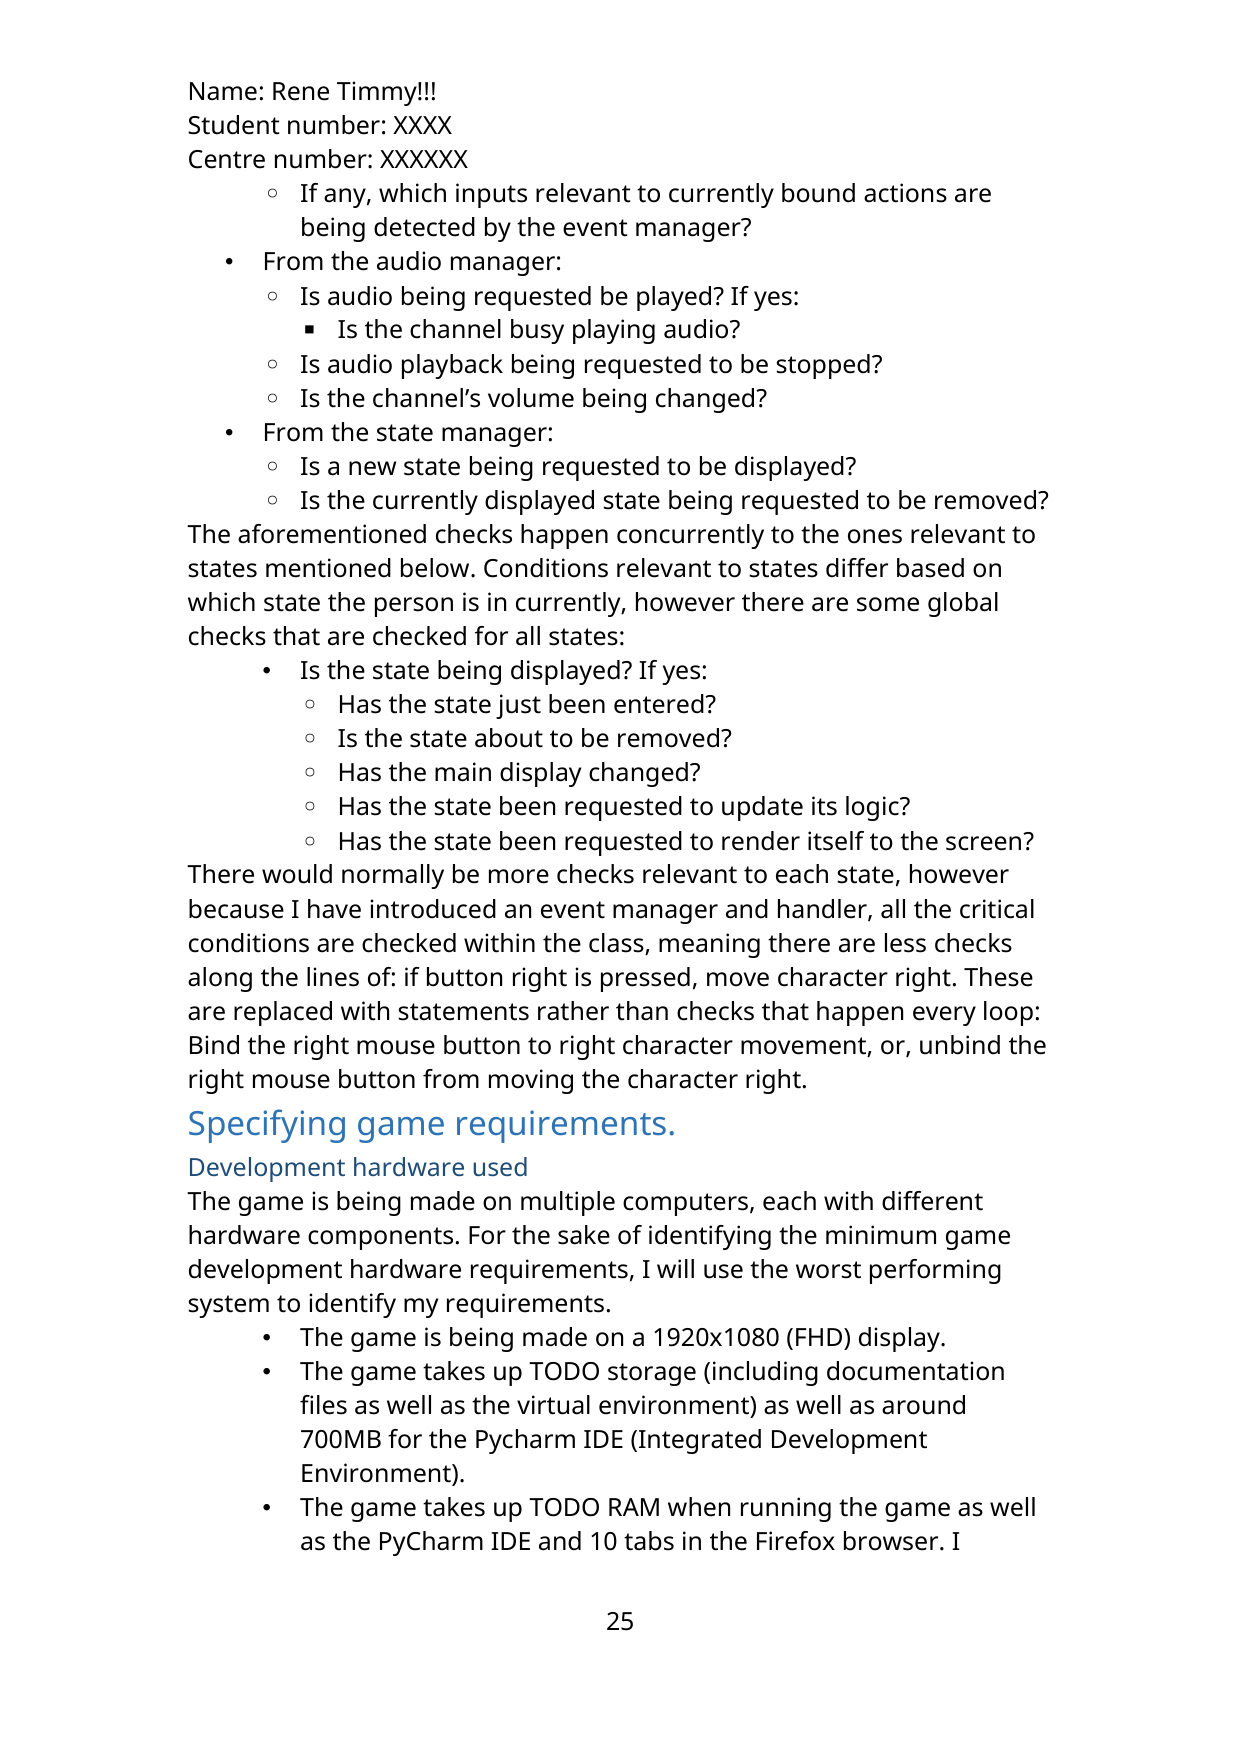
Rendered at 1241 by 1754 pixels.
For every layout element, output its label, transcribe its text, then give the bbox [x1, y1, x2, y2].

subtitle Development hardware used [187, 1149, 1053, 1183]
list If any, which inputs relevant to currently bound actions are being detected by the event manager? [262, 176, 1053, 244]
text The aforementioned checks happen concurrently to the ones relevant to states mentioned below. Conditions relevant to states differ based on which state the person is in currently, however there are some global checks that are checked for all states: [187, 517, 1053, 653]
list Has the state been requested to update its logic? [300, 789, 1053, 823]
list Has the main display changed? [300, 755, 1053, 789]
subtitle Specifying game requirements. [187, 1100, 1053, 1145]
list Is audio playback being requested to be stopped? [262, 346, 1053, 380]
list From the state manager: [225, 414, 1053, 448]
list Is a new state being requested to be displayed? [262, 448, 1053, 482]
list Is audio being requested be played? If yes: [262, 278, 1053, 312]
text There would normally be more checks relevant to each state, however because I have introduced an event manager and handler, all the critical conditions are checked within the class, meaning there are less checks along the lines of: if button right is pressed, move character right. These are replaced with statements rather than checks that happen every loop: Bind the right mouse button to right character movement, or, unbind the right mouse button from moving the character right. [187, 857, 1053, 1096]
list Is the channel’s volume being changed? [262, 380, 1053, 414]
list Is the state about to be removed? [300, 721, 1053, 755]
list Has the state just been entered? [300, 687, 1053, 721]
list The game is being made on a 1920x1080 (FHD) display. [262, 1320, 1053, 1354]
list The game takes up TODO RAM when running the game as well as the PyCharm IDE and 10 tabs in the Firefox browser. I [262, 1490, 1053, 1558]
list The game takes up TODO storage (including documentation files as well as the virtual environment) as well as around 700MB for the Pycharm IDE (Integrated Development Environment). [262, 1354, 1053, 1490]
list Has the state been requested to render itself to the screen? [300, 823, 1053, 857]
list From the audio manager: [225, 244, 1053, 278]
list Is the currently displayed state being requested to be removed? [262, 482, 1053, 517]
list Is the state being displayed? If yes: [262, 653, 1053, 687]
list Is the channel busy playing audio? [300, 312, 1053, 346]
text The game is being made on multiple computers, each with different hardware components. For the sake of identifying the minimum game development hardware requirements, I will use the worst performing system to identify my requirements. [187, 1183, 1053, 1320]
